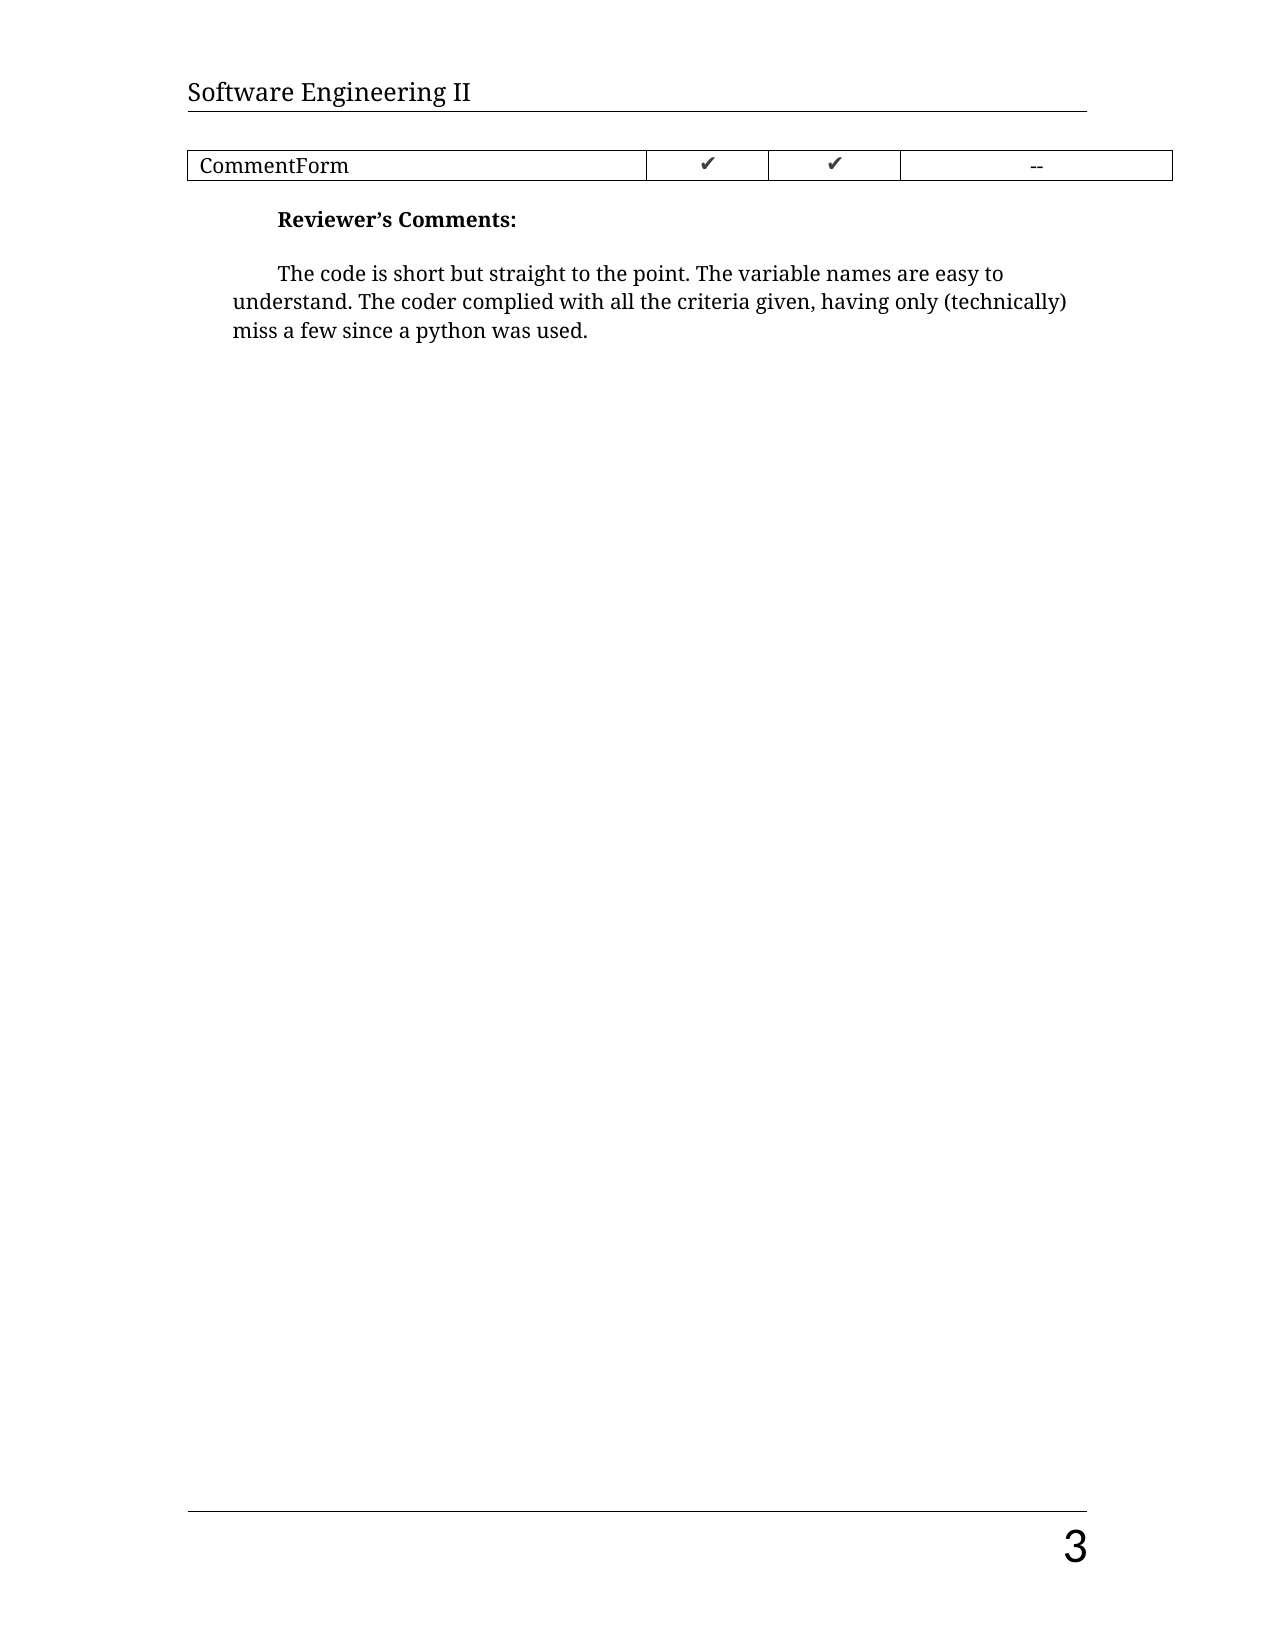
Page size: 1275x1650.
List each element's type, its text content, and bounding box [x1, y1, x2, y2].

table_cell CommentForm [188, 151, 646, 179]
subtitle The code is short but straight to the point. The variable names are easy to understand. The coder complied with all the criteria given, having only (technically) miss a few since a python was used. [232, 259, 1087, 383]
table_cell -- [901, 151, 1172, 179]
table_cell ✔ [647, 151, 768, 179]
subtitle Reviewer’s Comments: [232, 206, 1087, 234]
table_cell ✔ [769, 151, 900, 179]
